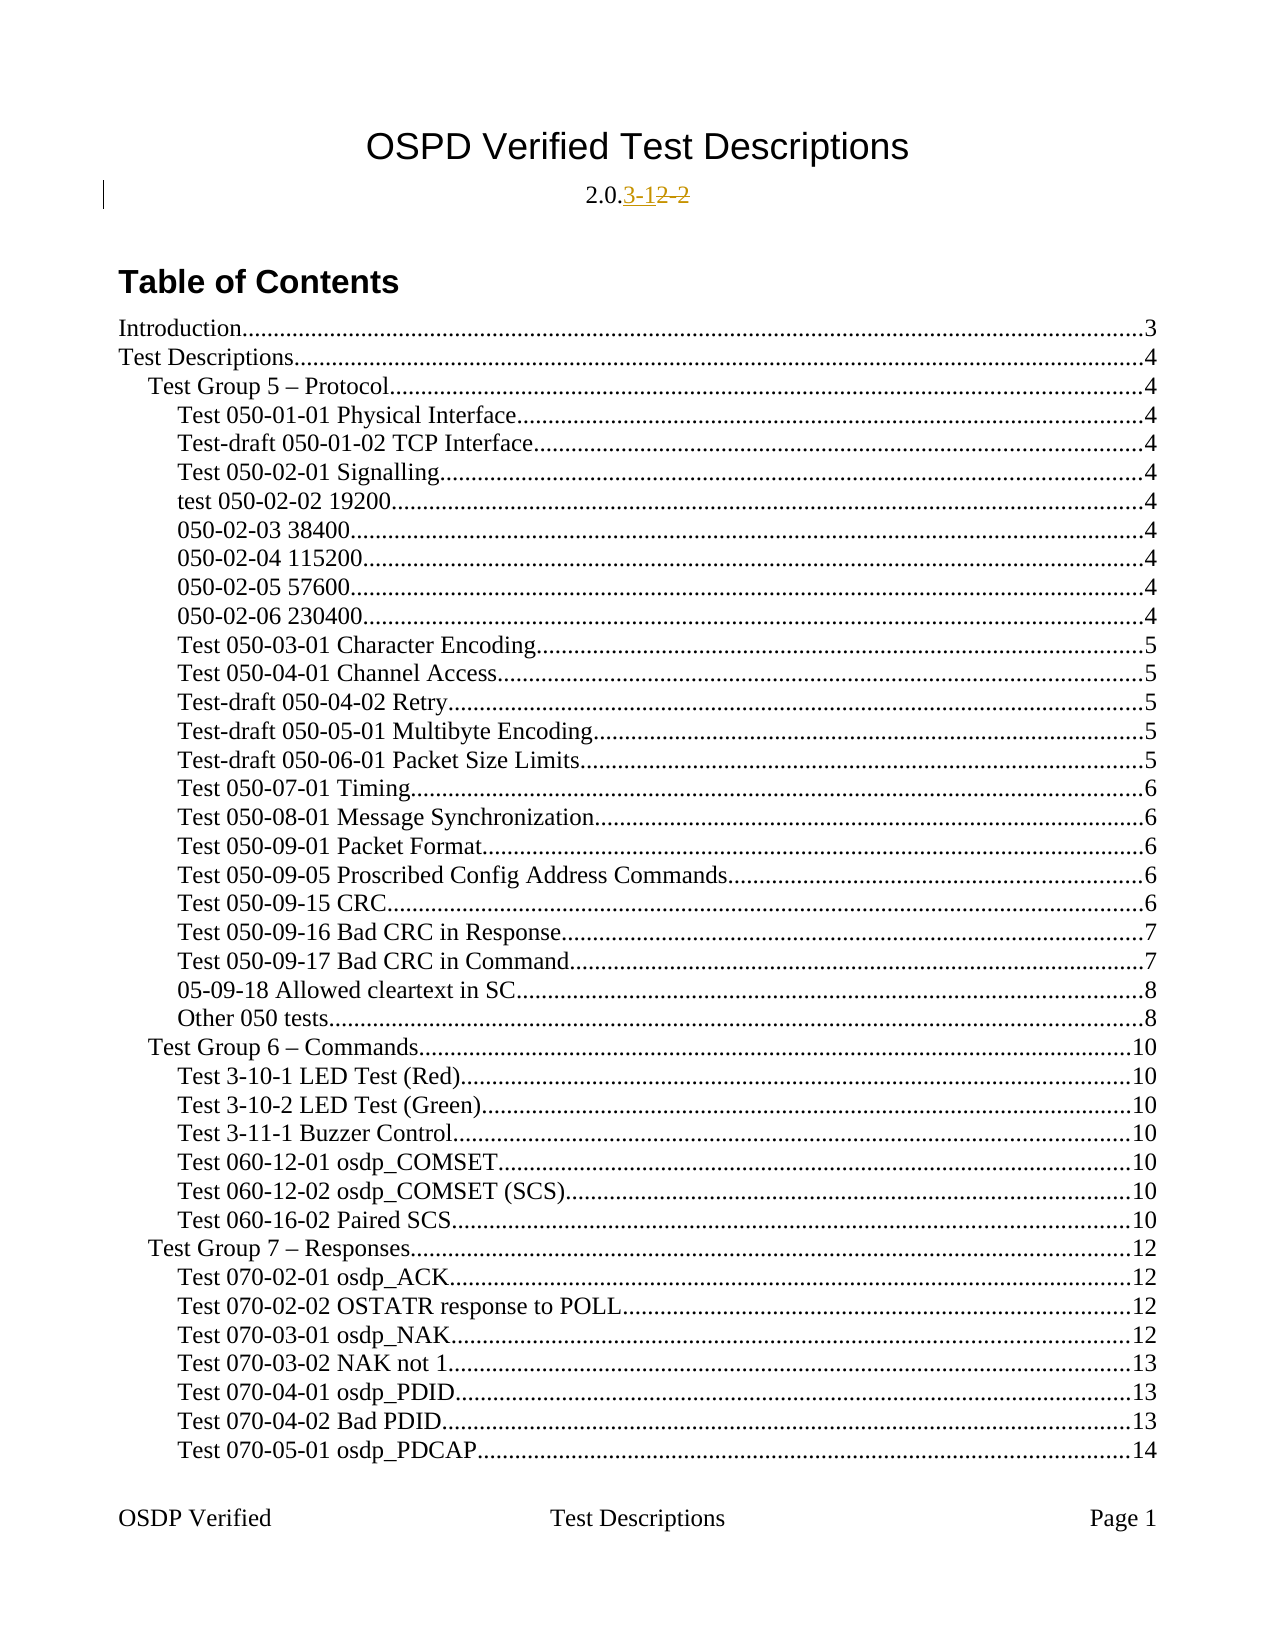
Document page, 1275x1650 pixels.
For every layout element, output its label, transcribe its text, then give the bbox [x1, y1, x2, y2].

text Test 070-02-01 osdp_ACK 12 [177, 1262, 1157, 1291]
text Test 050-03-01 Character Encoding 5 [177, 630, 1157, 658]
text Test-draft 050-06-01 Packet Size Limits 5 [177, 745, 1157, 773]
text Test 050-08-01 Message Synchronization 6 [177, 802, 1157, 831]
text Test 3-11-1 Buzzer Control 10 [177, 1118, 1157, 1147]
text Test 050-09-16 Bad CRC in Response 7 [177, 917, 1157, 946]
text Test 050-09-01 Packet Format 6 [177, 831, 1157, 860]
text 2.0.3-1 [118, 180, 1157, 209]
text Test 070-04-01 osdp_PDID 13 [177, 1377, 1157, 1406]
text 050-02-03 38400 4 [177, 515, 1157, 543]
text Test 050-02-01 Signalling 4 [177, 457, 1157, 486]
text 050-02-06 230400 4 [177, 601, 1157, 630]
subtitle Table of Contents [118, 262, 1157, 301]
text Test 050-09-17 Bad CRC in Command 7 [177, 946, 1157, 975]
text Test Group 7 – Responses 12 [148, 1233, 1157, 1262]
text Test-draft 050-04-02 Retry 5 [177, 687, 1157, 716]
text 050-02-04 115200 4 [177, 543, 1157, 572]
text 05-09-18 Allowed cleartext in SC 8 [177, 975, 1157, 1003]
text Other 050 tests 8 [177, 1003, 1157, 1032]
text Test 060-12-01 osdp_COMSET 10 [177, 1147, 1157, 1176]
text Test 050-09-15 CRC 6 [177, 888, 1157, 917]
text Test 050-01-01 Physical Interface 4 [177, 400, 1157, 428]
text Test-draft 050-05-01 Multibyte Encoding 5 [177, 716, 1157, 745]
text Test Group 5 – Protocol 4 [148, 371, 1157, 400]
text Test 070-03-01 osdp_NAK 12 [177, 1320, 1157, 1348]
subtitle OSPD Verified Test Descriptions [118, 124, 1157, 167]
text Test 060-12-02 osdp_COMSET (SCS) 10 [177, 1176, 1157, 1205]
text Test Group 6 – Commands 10 [148, 1032, 1157, 1061]
text Test 050-09-05 Proscribed Config Address Commands 6 [177, 860, 1157, 888]
text Test 050-04-01 Channel Access 5 [177, 658, 1157, 687]
text 050-02-05 57600 4 [177, 572, 1157, 601]
text Introduction 3 [118, 313, 1157, 342]
text Test 070-03-02 NAK not 1 13 [177, 1348, 1157, 1377]
text Test 3-10-1 LED Test (Red) 10 [177, 1061, 1157, 1090]
text Test 070-05-01 osdp_PDCAP 14 [177, 1435, 1157, 1463]
text Test 3-10-2 LED Test (Green) 10 [177, 1090, 1157, 1118]
text Test 070-02-02 OSTATR response to POLL 12 [177, 1291, 1157, 1320]
text Test Descriptions 4 [118, 342, 1157, 371]
text Test 070-04-02 Bad PDID 13 [177, 1406, 1157, 1435]
text Test 050-07-01 Timing 6 [177, 773, 1157, 802]
text Test-draft 050-01-02 TCP Interface 4 [177, 428, 1157, 457]
text test 050-02-02 19200 4 [177, 486, 1157, 515]
text Test 060-16-02 Paired SCS 10 [177, 1205, 1157, 1233]
